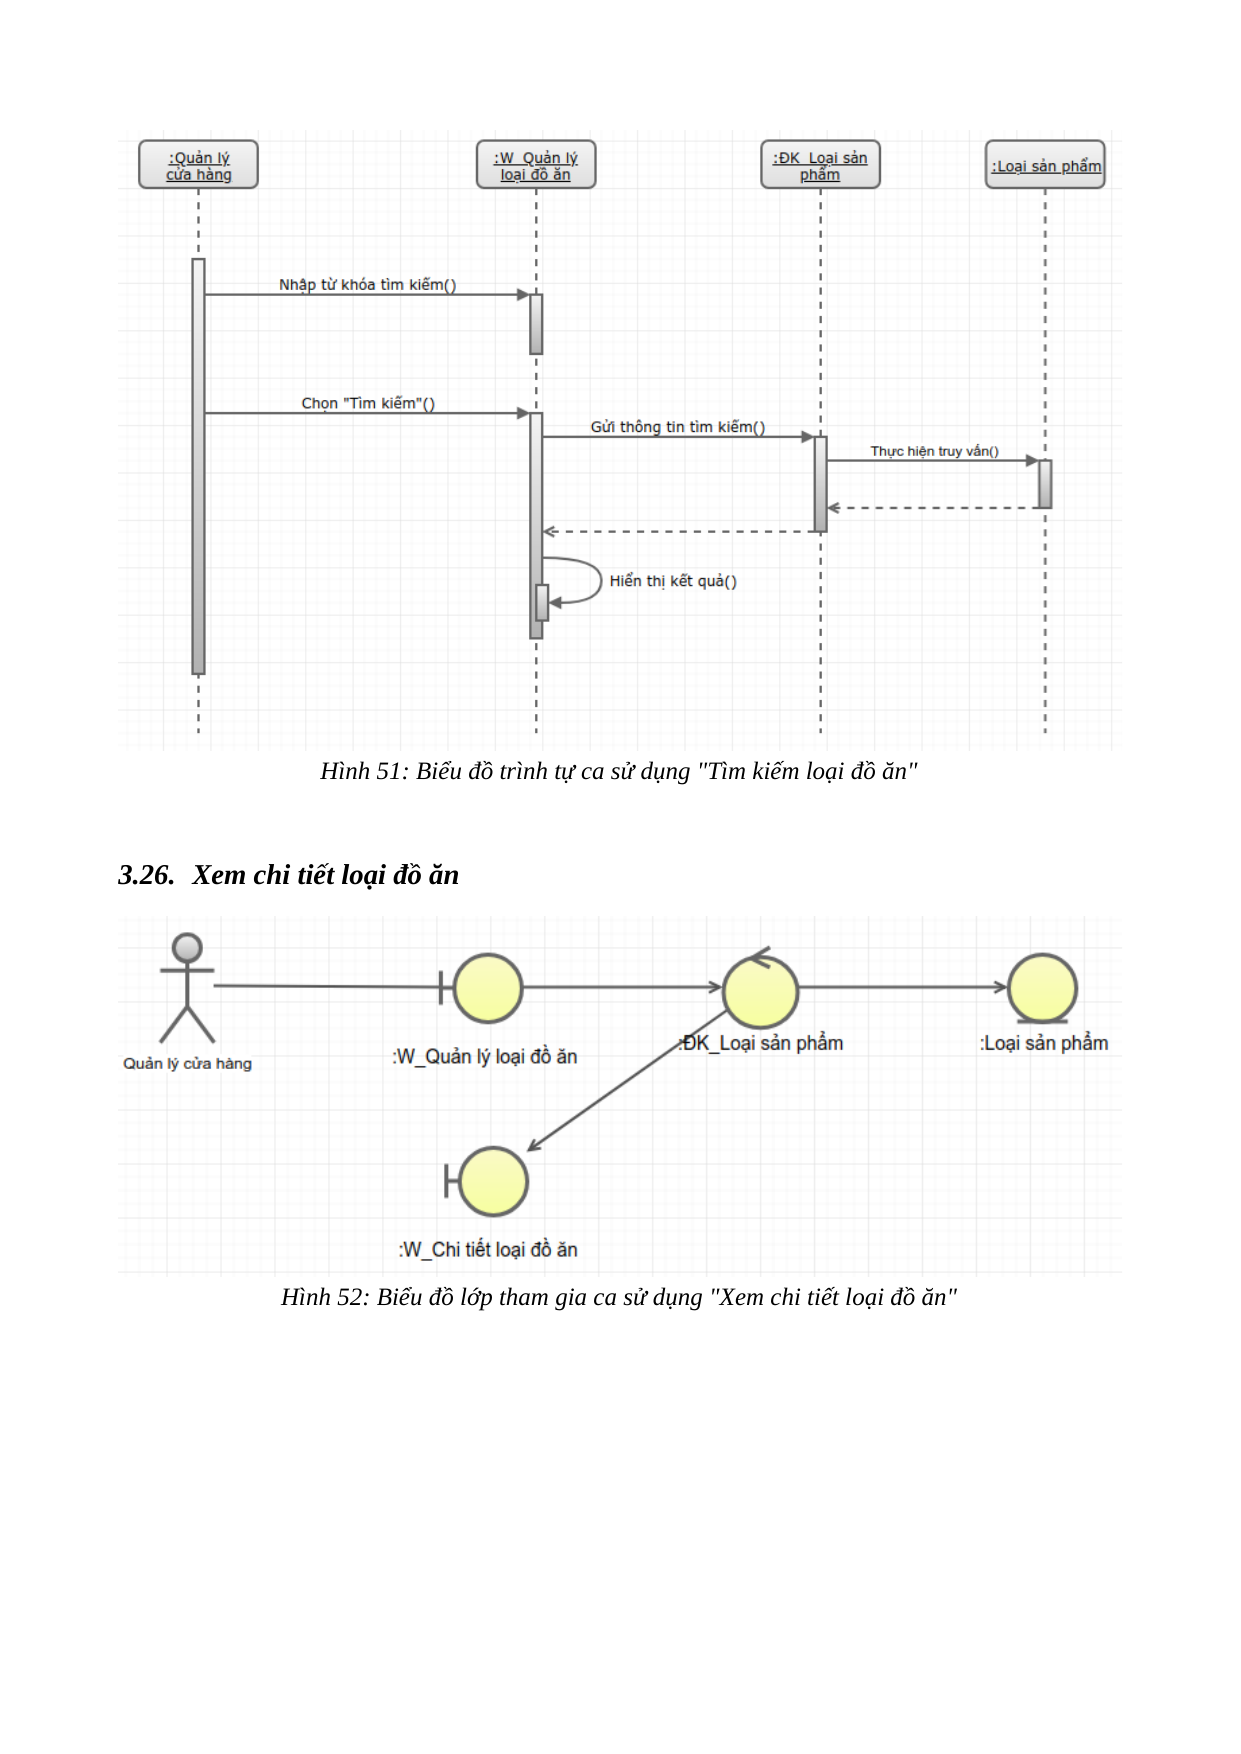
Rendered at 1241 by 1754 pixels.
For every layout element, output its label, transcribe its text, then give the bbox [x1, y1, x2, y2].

text Hình 52: Biểu đồ lớp tham gia ca sử dụng "Xem chi tiết loại đồ ăn" [118, 1277, 1122, 1311]
subtitle Xem chi tiết loại đồ ăn [118, 858, 1122, 891]
picture [118, 130, 1123, 751]
picture [118, 916, 1123, 1277]
text Hình 51: Biểu đồ trình tự ca sử dụng "Tìm kiếm loại đồ ăn" [118, 751, 1122, 785]
